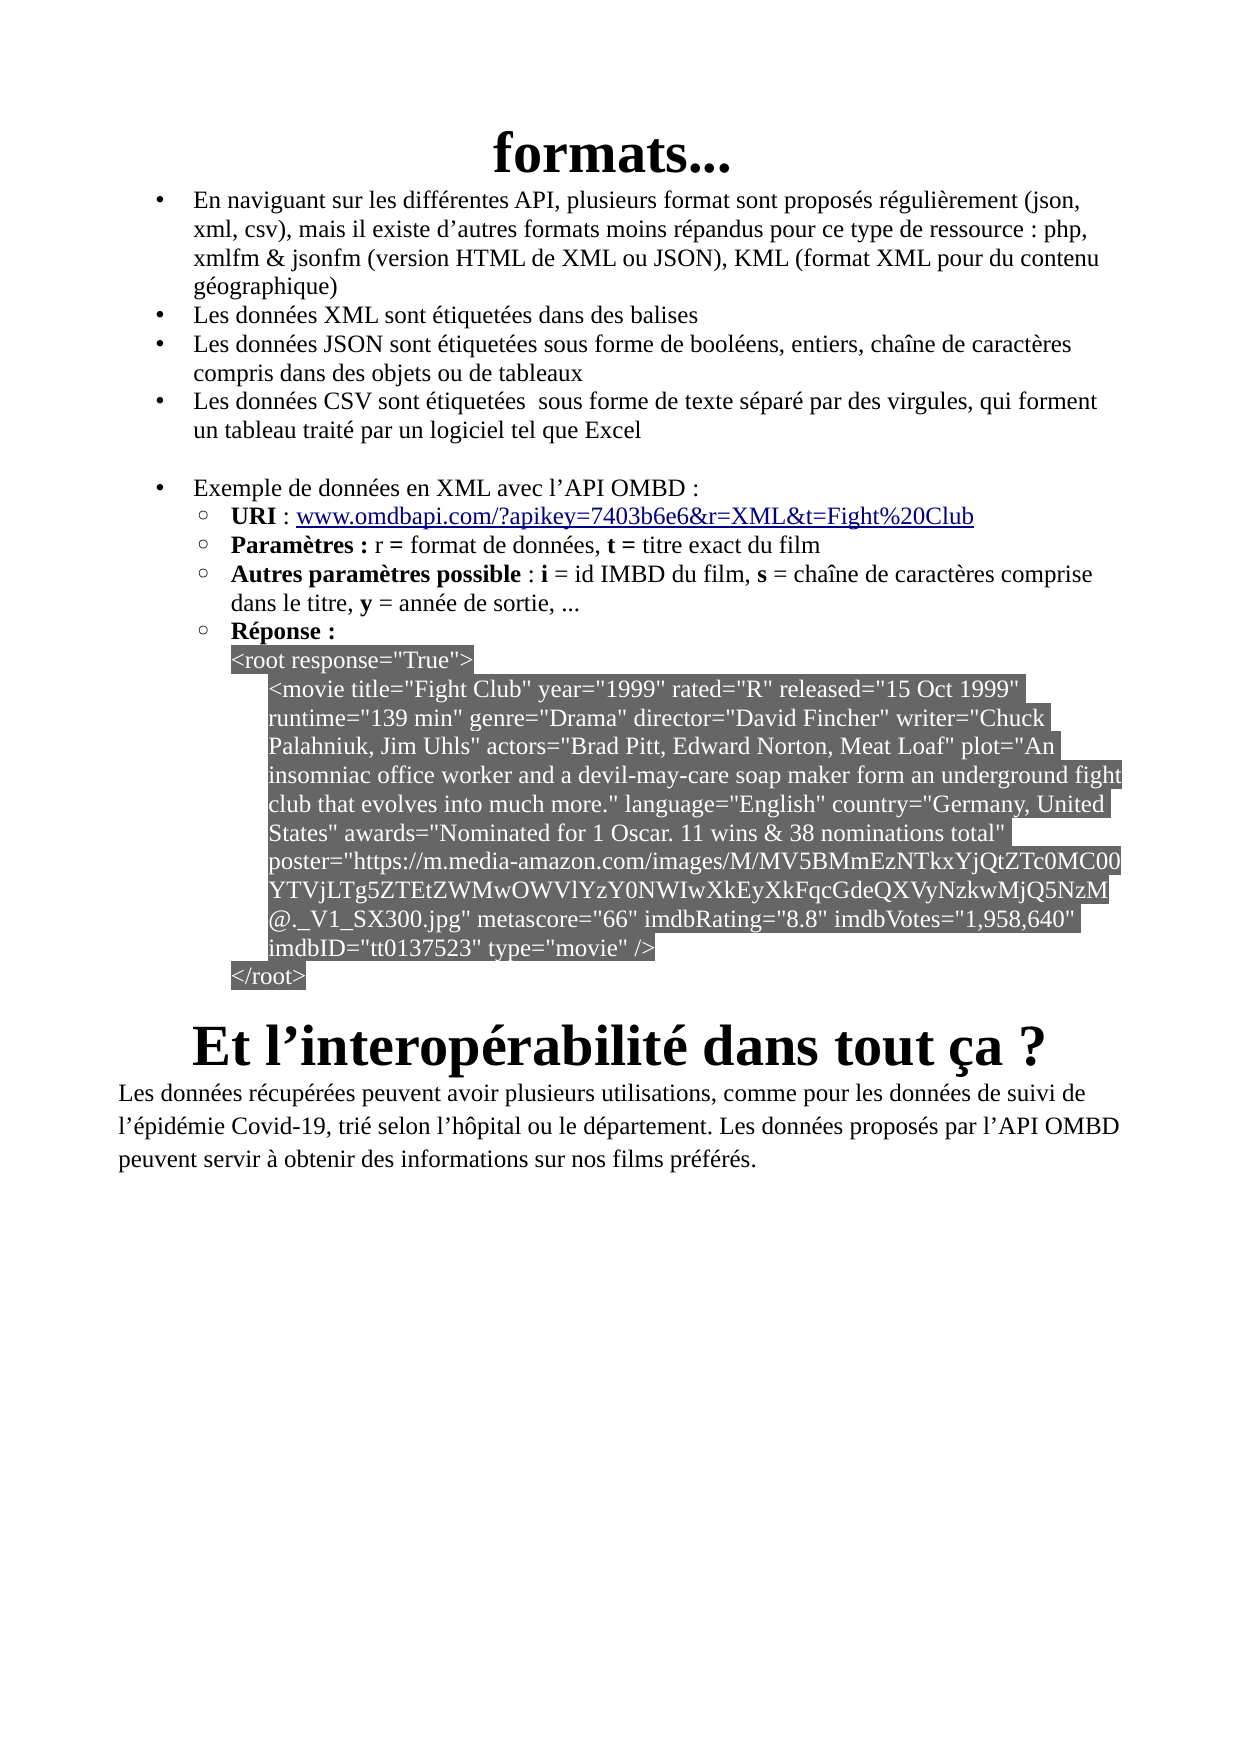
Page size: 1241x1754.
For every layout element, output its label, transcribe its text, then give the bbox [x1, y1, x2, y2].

list Les données XML sont étiquetées dans des balises [156, 300, 1122, 329]
list <movie title="Fight Club" year="1999" rated="R" released="15 Oct 1999" runtime="139 min" genre="Drama" director="David Fincher" writer="Chuck Palahniuk, Jim Uhls" actors="Brad Pitt, Edward Norton, Meat Loaf" plot="An insomniac office worker and a devil-may-care soap maker form an underground fight club that evolves into much more." language="English" country="Germany, United States" awards="Nominated for 1 Oscar. 11 wins & 38 nominations total" poster="https://m.media-amazon.com/images/M/MV5BMmEzNTkxYjQtZTc0MC00YTVjLTg5ZTEtZWMwOWVlYzY0NWIwXkEyXkFqcGdeQXVyNzkwMjQ5NzM@._V1_SX300.jpg" metascore="66" imdbRating="8.8" imdbVotes="1,958,640" imdbID="tt0137523" type="movie" /> [231, 674, 1122, 961]
list Les données CSV sont étiquetées sous forme de texte séparé par des virgules, qui forment un tableau traité par un logiciel tel que Excel [156, 386, 1122, 444]
list Autres paramètres possible : i = id IMBD du film, s = chaîne de caractères comprise dans le titre, y = année de sortie, ... [193, 559, 1122, 616]
list </root> [193, 961, 1122, 990]
text Les données récupérées peuvent avoir plusieurs utilisations, comme pour les données de suivi de l’épidémie Covid-19, trié selon l’hôpital ou le département. Les données proposés par l’API OMBD peuvent servir à obtenir des informations sur nos films préférés. [118, 1078, 1122, 1173]
list Réponse : [193, 616, 1122, 645]
subtitle formats... [118, 118, 1122, 185]
list <root response="True"> [193, 645, 1122, 674]
list Paramètres : r = format de données, t = titre exact du film [193, 530, 1122, 559]
list URI : www.omdbapi.com/?apikey=7403b6e6&r=XML&t=Fight%20Club [193, 501, 1122, 530]
list Exemple de données en XML avec l’API OMBD : [156, 473, 1122, 501]
list Les données JSON sont étiquetées sous forme de booléens, entiers, chaîne de caractères compris dans des objets ou de tableaux [156, 329, 1122, 386]
list En naviguant sur les différentes API, plusieurs format sont proposés régulièrement (json, xml, csv), mais il existe d’autres formats moins répandus pour ce type de ressource : php, xmlfm & jsonfm (version HTML de XML ou JSON), KML (format XML pour du contenu géographique) [156, 185, 1122, 300]
subtitle Et l’interopérabilité dans tout ça ? [118, 1011, 1122, 1078]
